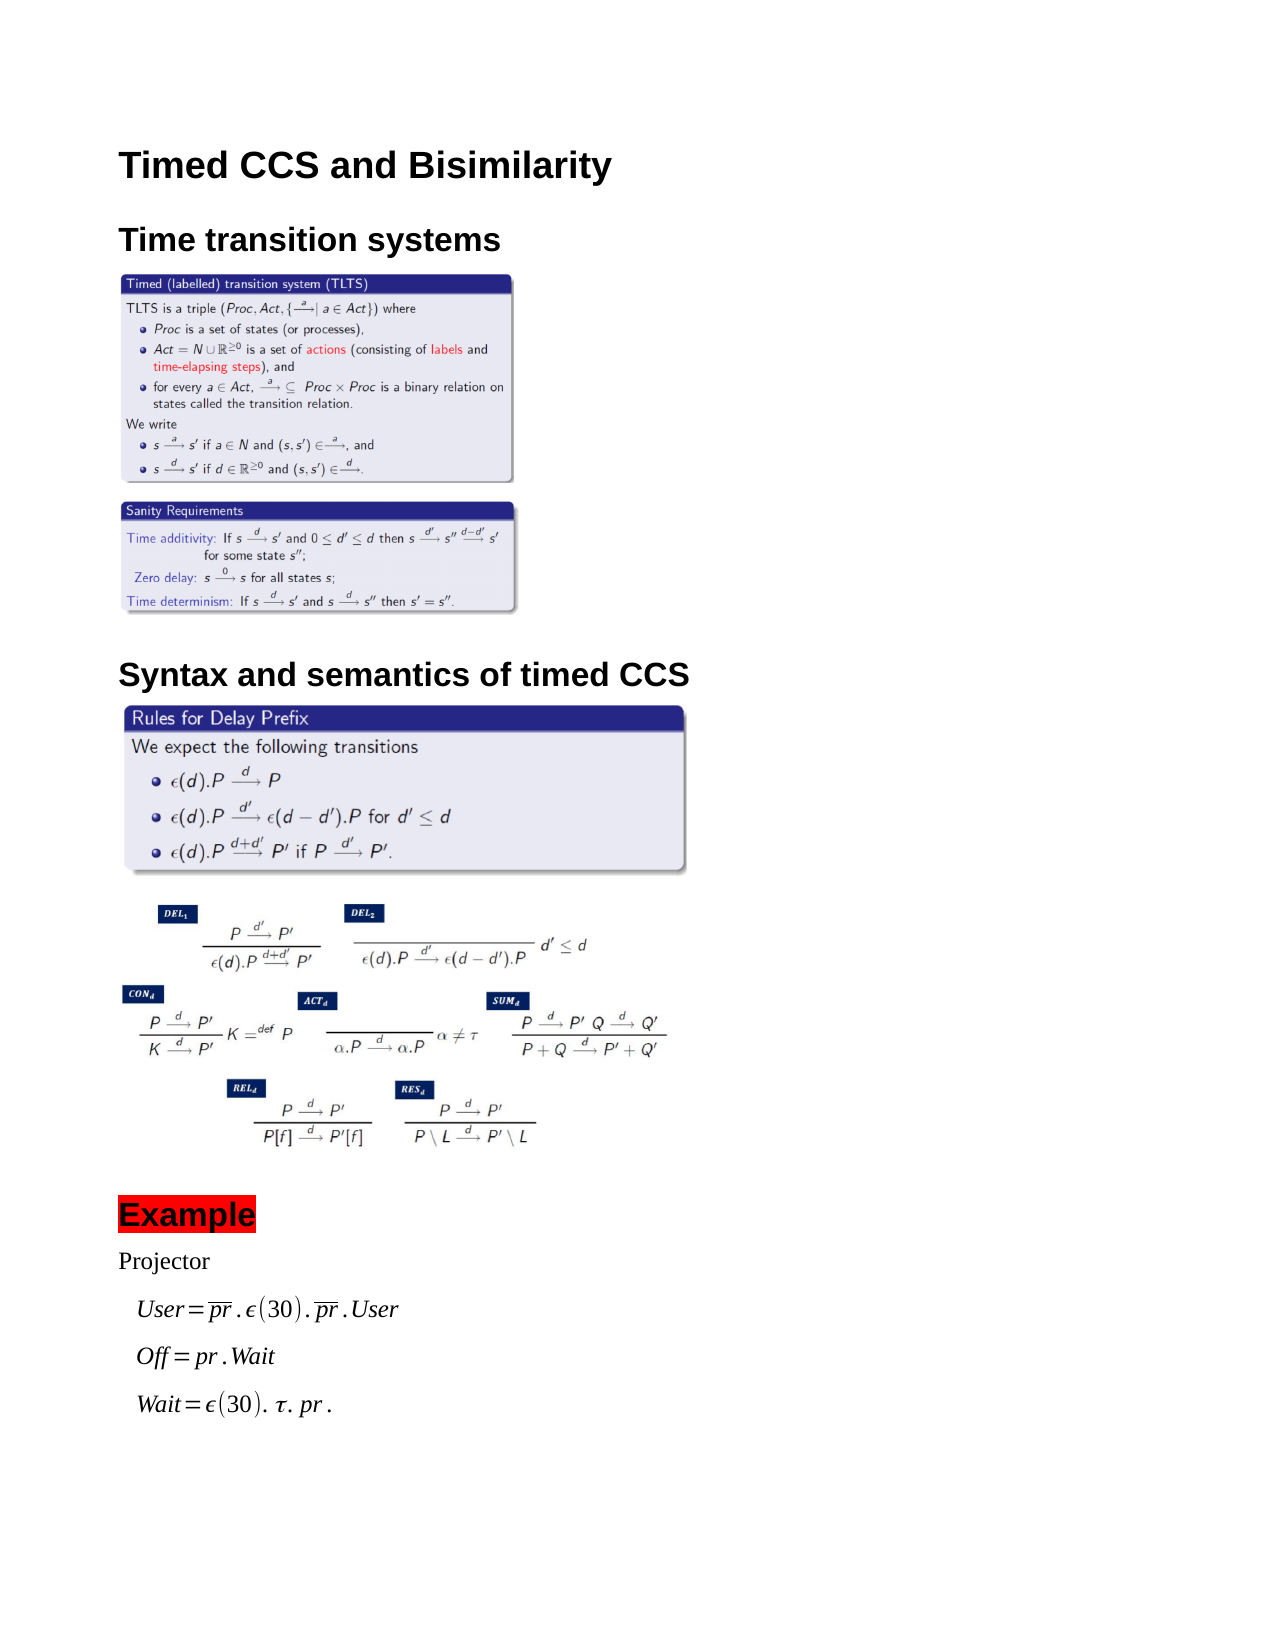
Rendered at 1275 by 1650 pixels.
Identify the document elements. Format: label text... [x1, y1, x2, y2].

picture [118, 271, 514, 483]
picture [118, 501, 521, 615]
subtitle Timed CCS and Bisimilarity [118, 143, 1157, 187]
picture [118, 705, 687, 876]
subtitle Time transition systems [118, 220, 1157, 259]
subtitle Syntax and semantics of timed CCS [118, 654, 1157, 693]
picture [118, 894, 691, 1156]
subtitle Example [118, 1195, 1157, 1233]
text Projector [118, 1246, 1157, 1275]
